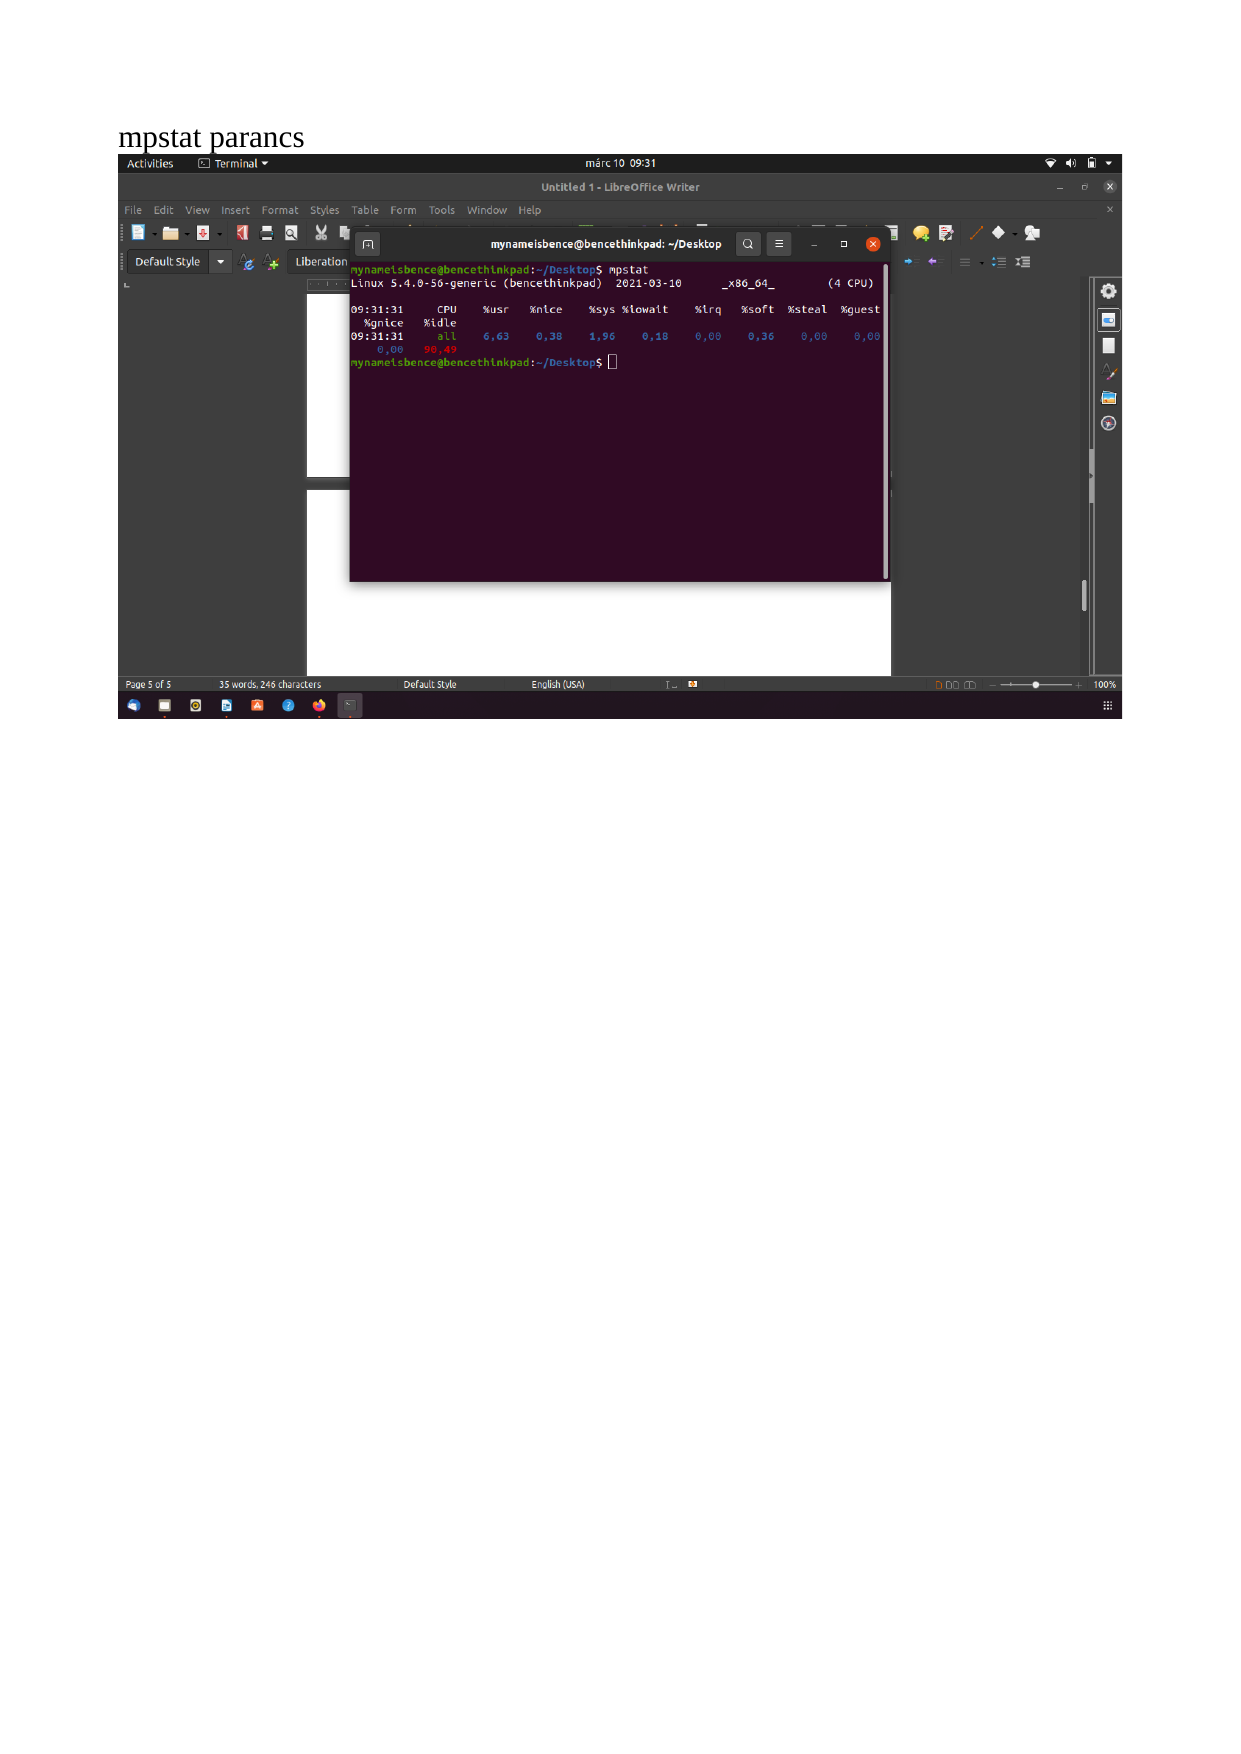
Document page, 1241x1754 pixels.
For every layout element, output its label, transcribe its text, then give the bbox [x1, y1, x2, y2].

text mpstat parancs [118, 118, 1122, 154]
picture [118, 154, 1123, 719]
